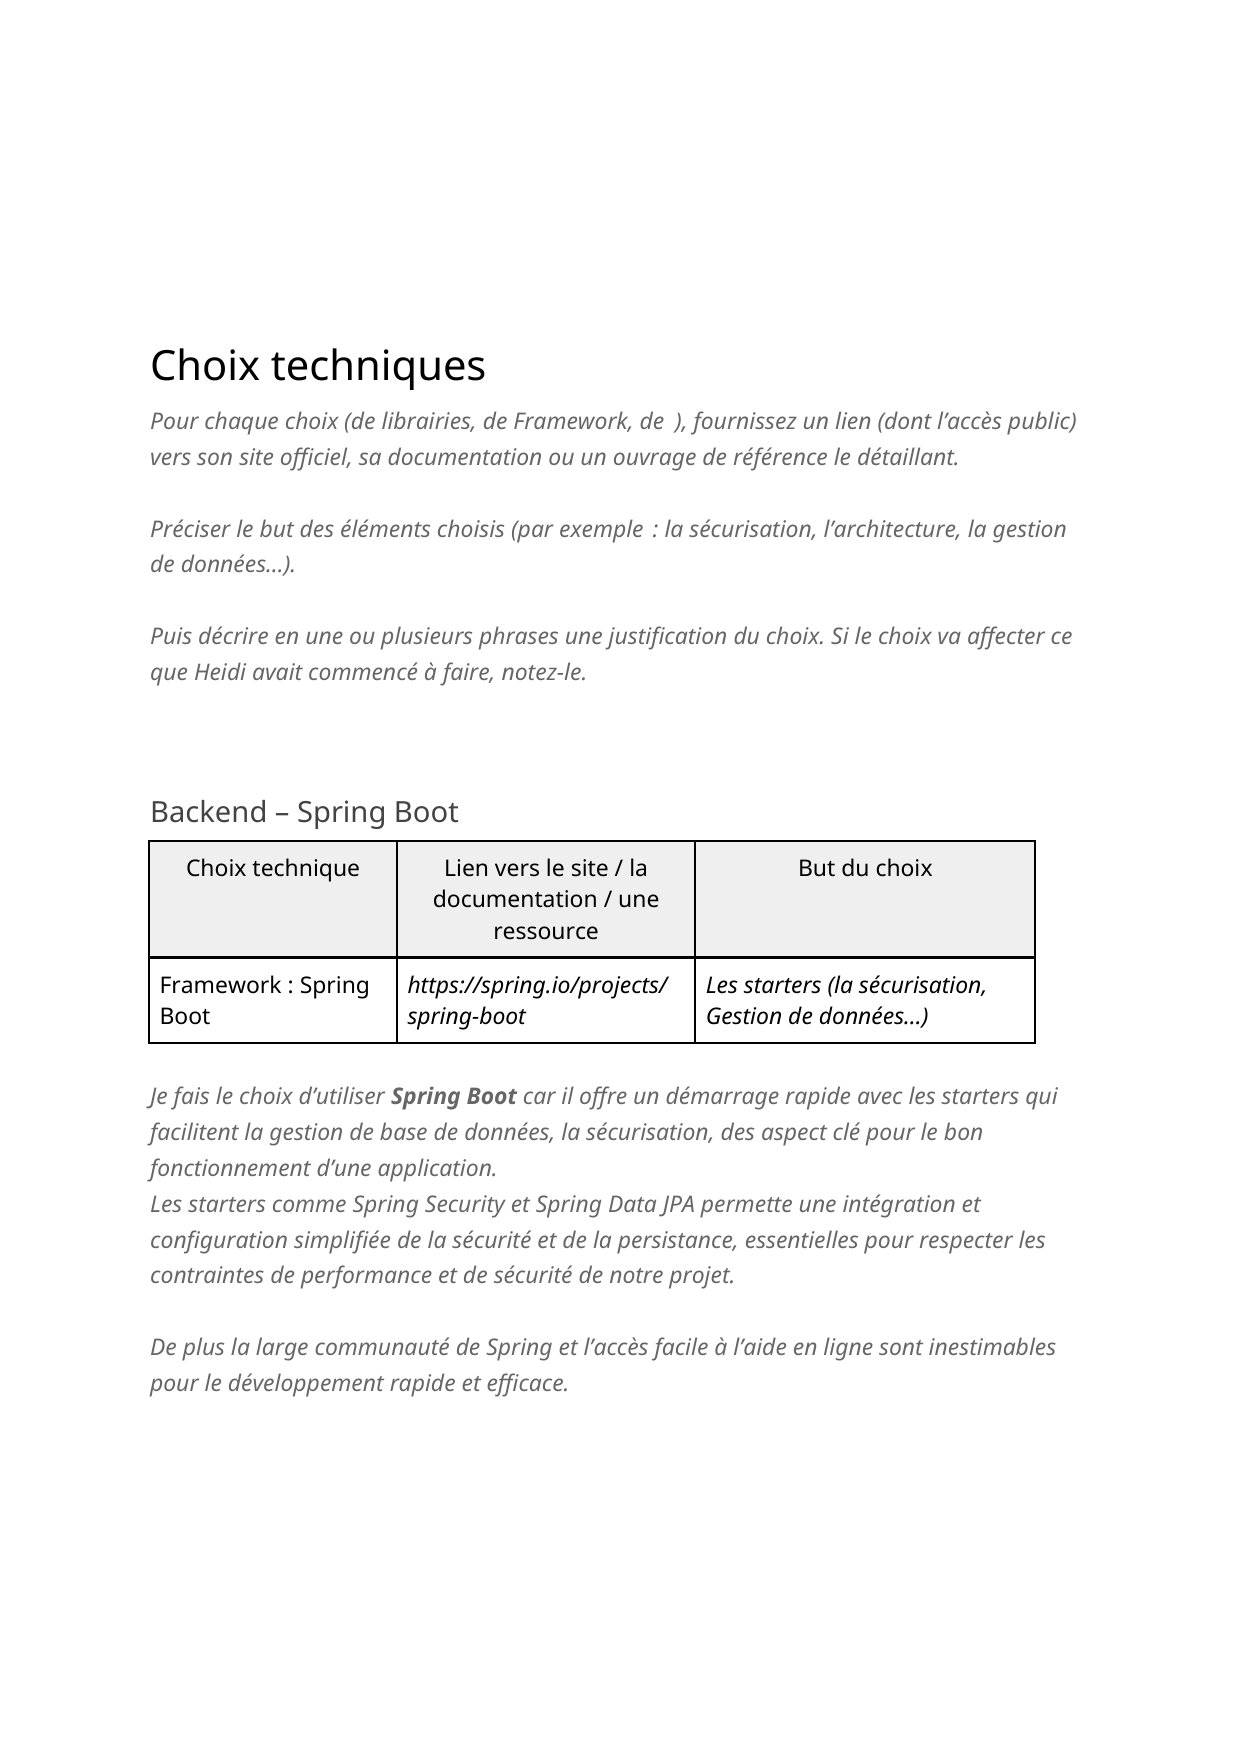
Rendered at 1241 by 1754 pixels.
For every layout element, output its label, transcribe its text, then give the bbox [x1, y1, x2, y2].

table_cell Les starters (la sécurisation, Gestion de données…) [696, 959, 1034, 1042]
table_cell Framework : Spring Boot [150, 959, 396, 1042]
table_header Lien vers le site / la documentation / une ressource [398, 842, 694, 956]
text Je fais le choix d’utiliser Spring Boot car il offre un démarrage rapide avec les starters qui facilitent la gestion de base de données, la sécurisation, des aspect clé pour le bon fonctionnement d’une application. Les starters comme Spring Security et Spring Data JPA permette une intégration et configuration simplifiée de la sécurité et de la persistance, essentielles pour respecter les contraintes de performance et de sécurité de notre projet. De plus la large communauté de Spring et l’accès facile à l’aide en ligne sont inestimables pour le développement rapide et efficace. [150, 1080, 1090, 1398]
subtitle Choix techniques [150, 335, 1090, 392]
text Puis décrire en une ou plusieurs phrases une justification du choix. Si le choix va affecter ce que Heidi avait commencé à faire, notez-le. [150, 620, 1090, 687]
table_header But du choix [696, 842, 1034, 956]
table_header Choix technique [150, 842, 396, 956]
text Pour chaque choix (de librairies, de Framework, de ), fournissez un lien (dont l’accès public) vers son site officiel, sa documentation ou un ouvrage de référence le détaillant. [150, 405, 1090, 472]
subtitle Backend – Spring Boot [150, 792, 1090, 831]
text Préciser le but des éléments choisis (par exemple : la sécurisation, l’architecture, la gestion de données…). [150, 512, 1090, 580]
table_cell https://spring.io/projects/spring-boot [398, 959, 694, 1042]
